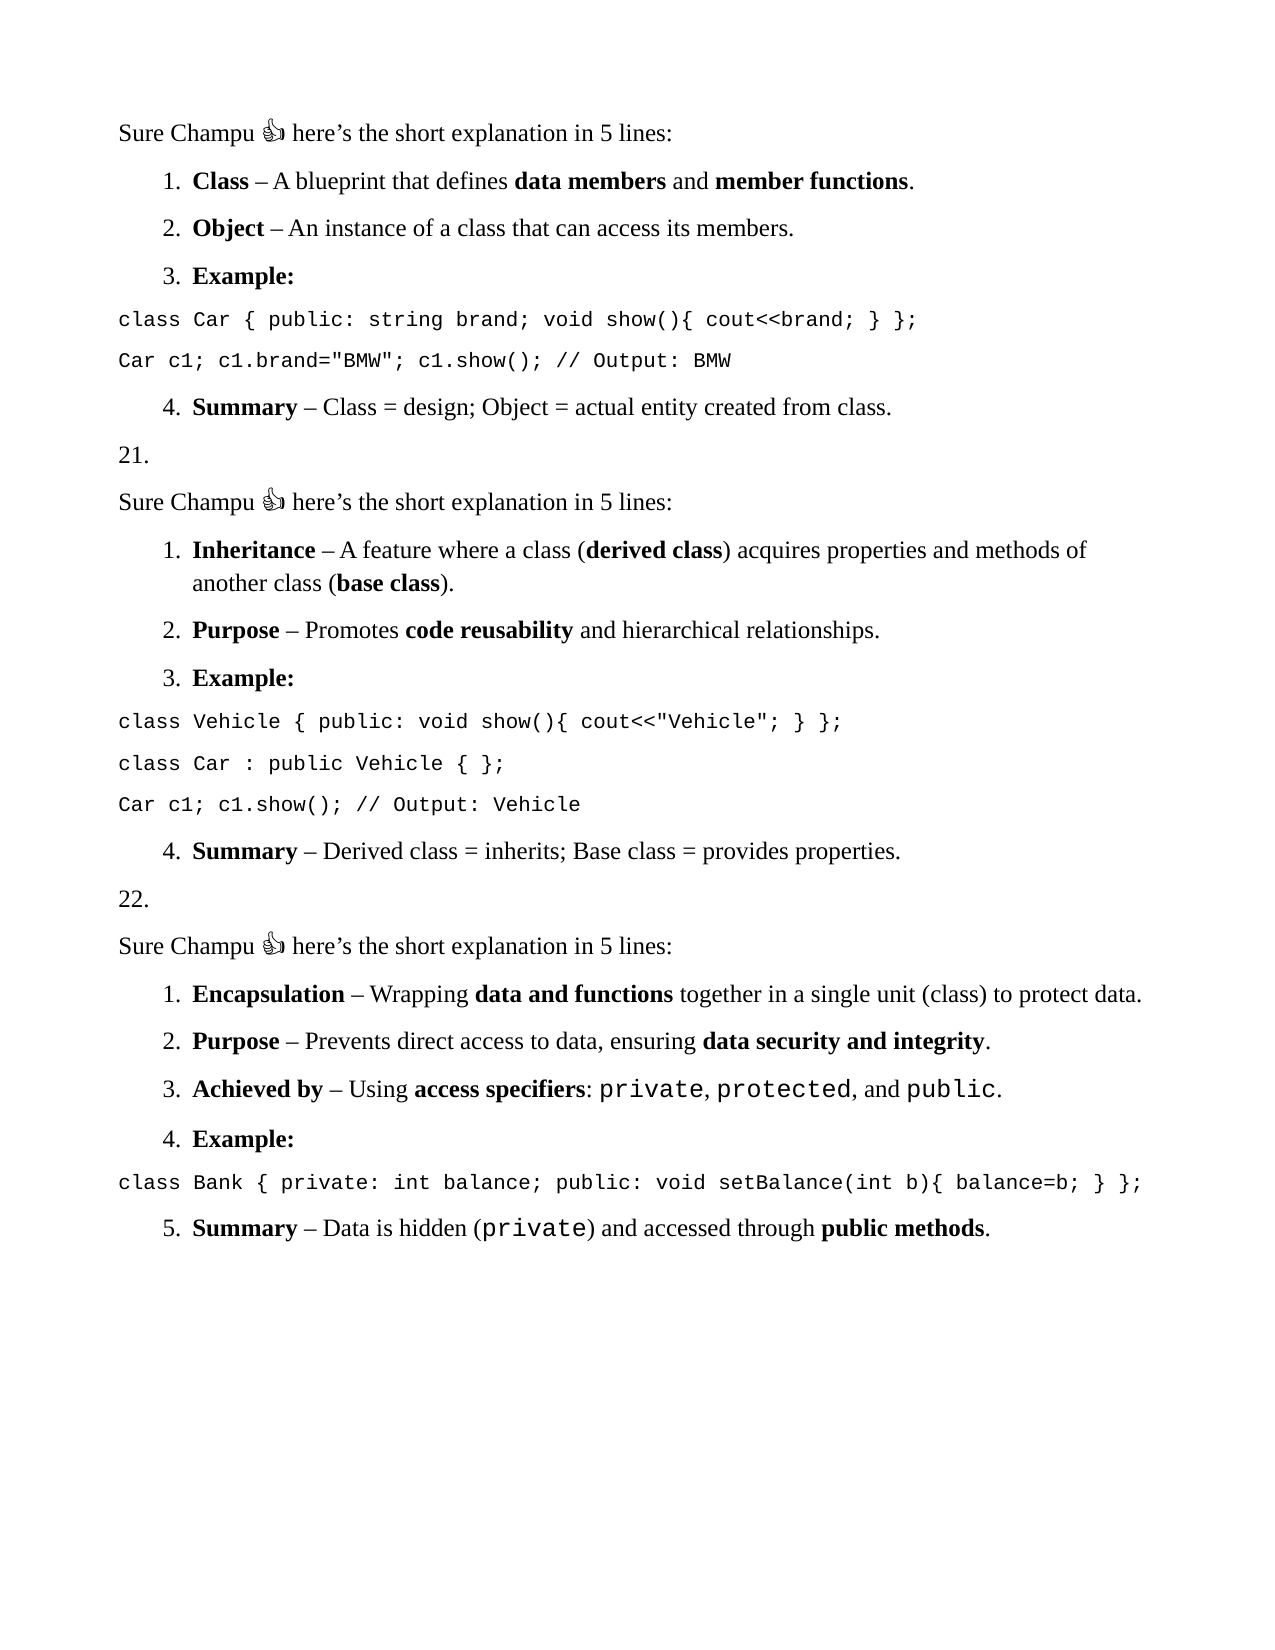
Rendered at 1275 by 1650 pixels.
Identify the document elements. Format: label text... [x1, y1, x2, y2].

text class Vehicle { public: void show(){ cout<<"Vehicle"; } }; [118, 711, 1157, 734]
text Sure Champu 👍 here’s the short explanation in 5 lines: [118, 118, 1157, 147]
list Summary – Class = design; Object = actual entity created from class. [162, 392, 1157, 421]
list Summary – Data is hidden (private) and accessed through public methods. [162, 1213, 1157, 1244]
list Encapsulation – Wrapping data and functions together in a single unit (class) to protect data. [162, 979, 1157, 1008]
list Summary – Derived class = inherits; Base class = provides properties. [162, 836, 1157, 865]
list Object – An instance of a class that can access its members. [162, 213, 1157, 242]
list Purpose – Promotes code reusability and hierarchical relationships. [162, 616, 1157, 644]
text 22. [118, 884, 1157, 912]
text Sure Champu 👍 here’s the short explanation in 5 lines: [118, 931, 1157, 960]
text class Bank { private: int balance; public: void setBalance(int b){ balance=b; } }; [118, 1172, 1157, 1195]
list Inheritance – A feature where a class (derived class) acquires properties and methods of another class (base class). [162, 535, 1157, 597]
text class Car { public: string brand; void show(){ cout<<brand; } }; [118, 308, 1157, 332]
text class Car : public Vehicle { }; [118, 752, 1157, 776]
text Sure Champu 👍 here’s the short explanation in 5 lines: [118, 487, 1157, 516]
text Car c1; c1.show(); // Output: Vehicle [118, 794, 1157, 818]
list Example: [162, 663, 1157, 692]
list Example: [162, 1124, 1157, 1153]
list Achieved by – Using access specifiers: private, protected, and public. [162, 1074, 1157, 1105]
text 21. [118, 440, 1157, 468]
list Class – A blueprint that defines data members and member functions. [162, 166, 1157, 194]
text Car c1; c1.brand="BMW"; c1.show(); // Output: BMW [118, 350, 1157, 374]
list Purpose – Prevents direct access to data, ensuring data security and integrity. [162, 1026, 1157, 1055]
list Example: [162, 261, 1157, 290]
